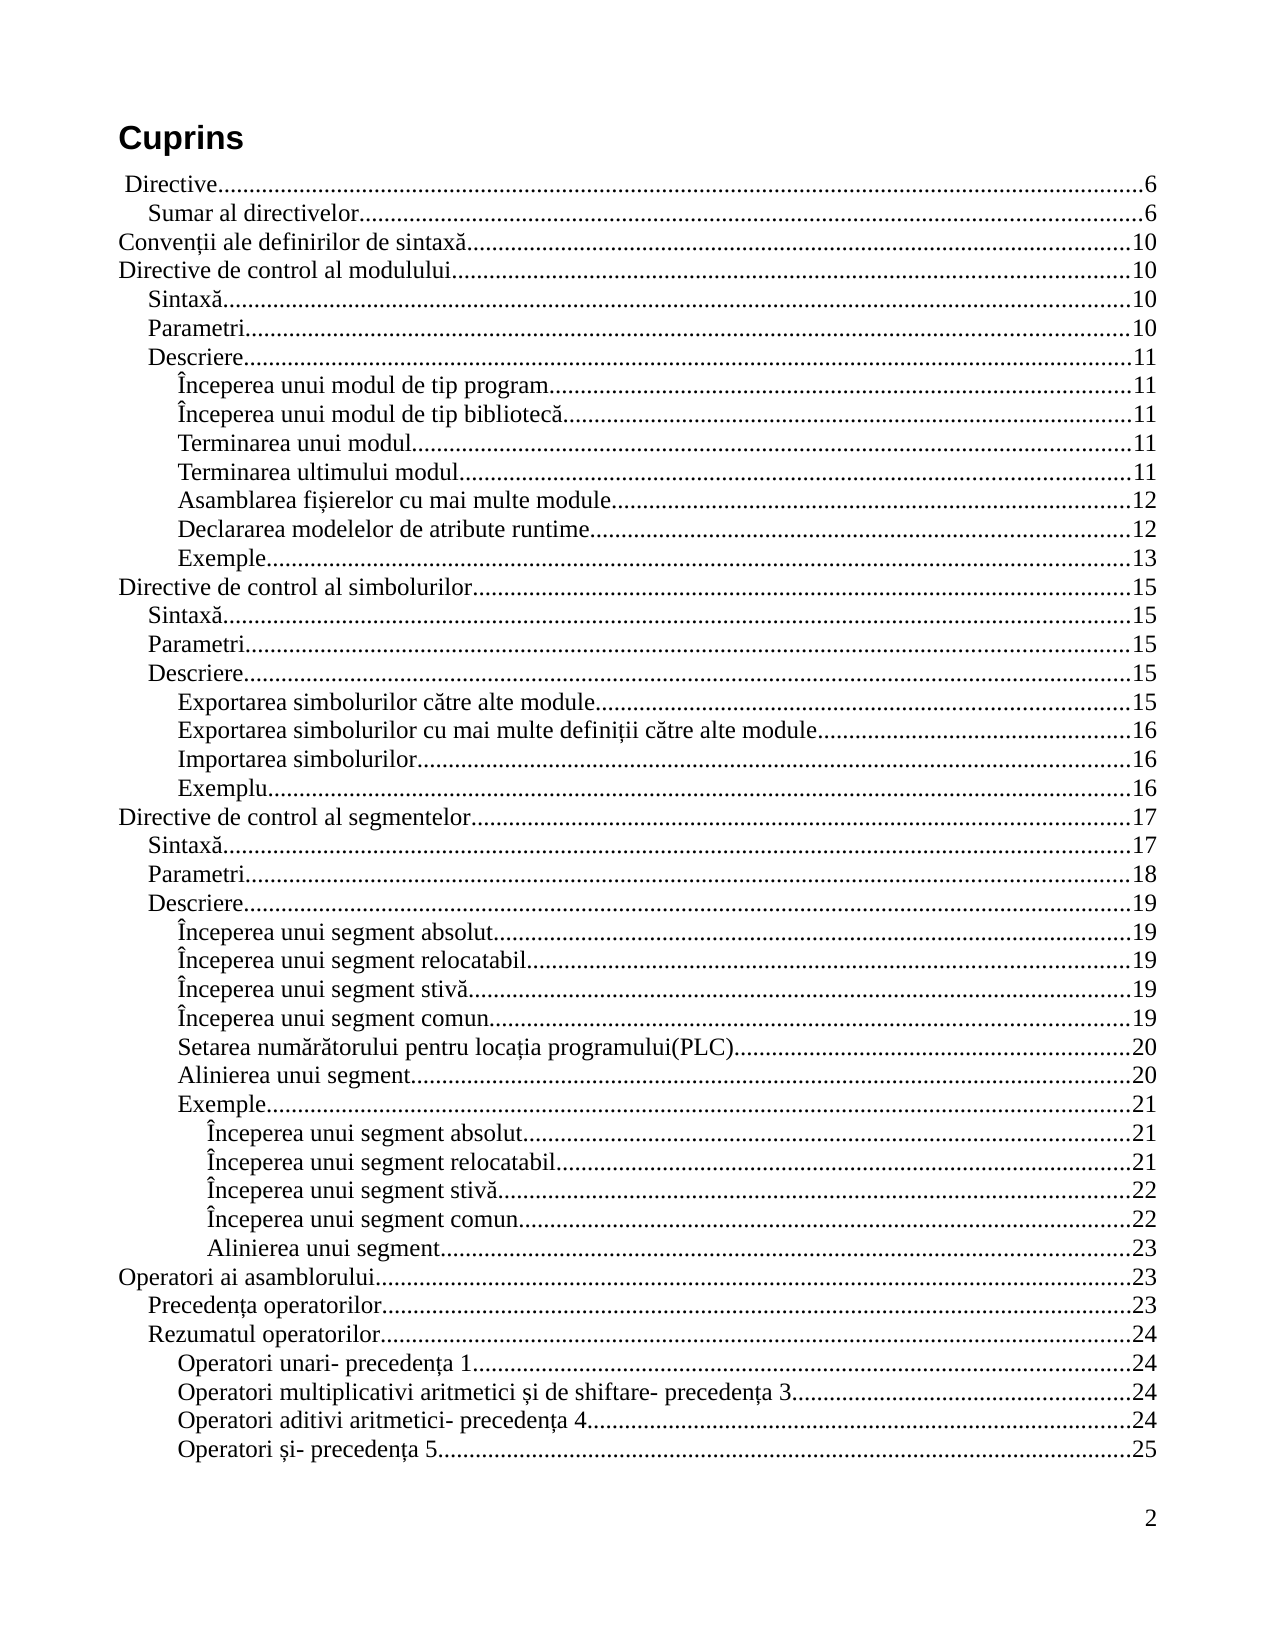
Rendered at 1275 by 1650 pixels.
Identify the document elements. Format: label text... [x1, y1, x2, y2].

text Exemplu 16 [177, 773, 1157, 802]
text Operatori unari- precedența 1 24 [177, 1348, 1157, 1377]
text Terminarea ultimului modul 11 [177, 457, 1157, 485]
text Sintaxă 10 [148, 284, 1157, 313]
text Directive de control al modulului 10 [118, 255, 1157, 284]
text Operatori multiplicativi aritmetici și de shiftare- precedența 3 24 [177, 1377, 1157, 1405]
text Terminarea unui modul 11 [177, 428, 1157, 457]
text Declararea modelelor de atribute runtime 12 [177, 514, 1157, 543]
text Setarea numărătorului pentru locația programului(PLC) 20 [177, 1032, 1157, 1060]
text Directive 6 [118, 169, 1157, 198]
text Alinierea unui segment 23 [207, 1233, 1157, 1262]
text Exemple 21 [177, 1089, 1157, 1118]
text Exportarea simbolurilor către alte module 15 [177, 687, 1157, 715]
text Precedența operatorilor 23 [148, 1290, 1157, 1319]
text Operatori aditivi aritmetici- precedența 4 24 [177, 1405, 1157, 1434]
text Descriere 19 [148, 888, 1157, 917]
text Începerea unui segment comun 19 [177, 1003, 1157, 1032]
text Parametri 15 [148, 629, 1157, 658]
text Operatori ai asamblorului 23 [118, 1262, 1157, 1290]
text Începerea unui modul de tip bibliotecă 11 [177, 399, 1157, 428]
text Începerea unui segment absolut 21 [207, 1118, 1157, 1147]
text Convenții ale definirilor de sintaxă 10 [118, 227, 1157, 255]
text Directive de control al simbolurilor 15 [118, 572, 1157, 600]
text Alinierea unui segment 20 [177, 1060, 1157, 1089]
text Exemple 13 [177, 543, 1157, 572]
text Începerea unui segment relocatabil 21 [207, 1147, 1157, 1175]
text Începerea unui segment relocatabil 19 [177, 945, 1157, 974]
text Descriere 15 [148, 658, 1157, 687]
text Sumar al directivelor 6 [148, 198, 1157, 227]
subtitle Cuprins [118, 118, 1157, 157]
text Exportarea simbolurilor cu mai multe definiții către alte module 16 [177, 715, 1157, 744]
text Sintaxă 15 [148, 600, 1157, 629]
text Rezumatul operatorilor 24 [148, 1319, 1157, 1348]
text Începerea unui segment absolut 19 [177, 917, 1157, 945]
text Importarea simbolurilor 16 [177, 744, 1157, 773]
text Directive de control al segmentelor 17 [118, 802, 1157, 830]
text Parametri 10 [148, 313, 1157, 342]
text Operatori și- precedența 5 25 [177, 1434, 1157, 1463]
text Descriere 11 [148, 342, 1157, 370]
text Parametri 18 [148, 859, 1157, 888]
text Începerea unui segment stivă 22 [207, 1175, 1157, 1204]
text Începerea unui modul de tip program 11 [177, 370, 1157, 399]
text Începerea unui segment stivă 19 [177, 974, 1157, 1003]
text Asamblarea fișierelor cu mai multe module 12 [177, 485, 1157, 514]
text Sintaxă 17 [148, 830, 1157, 859]
text Începerea unui segment comun 22 [207, 1204, 1157, 1233]
